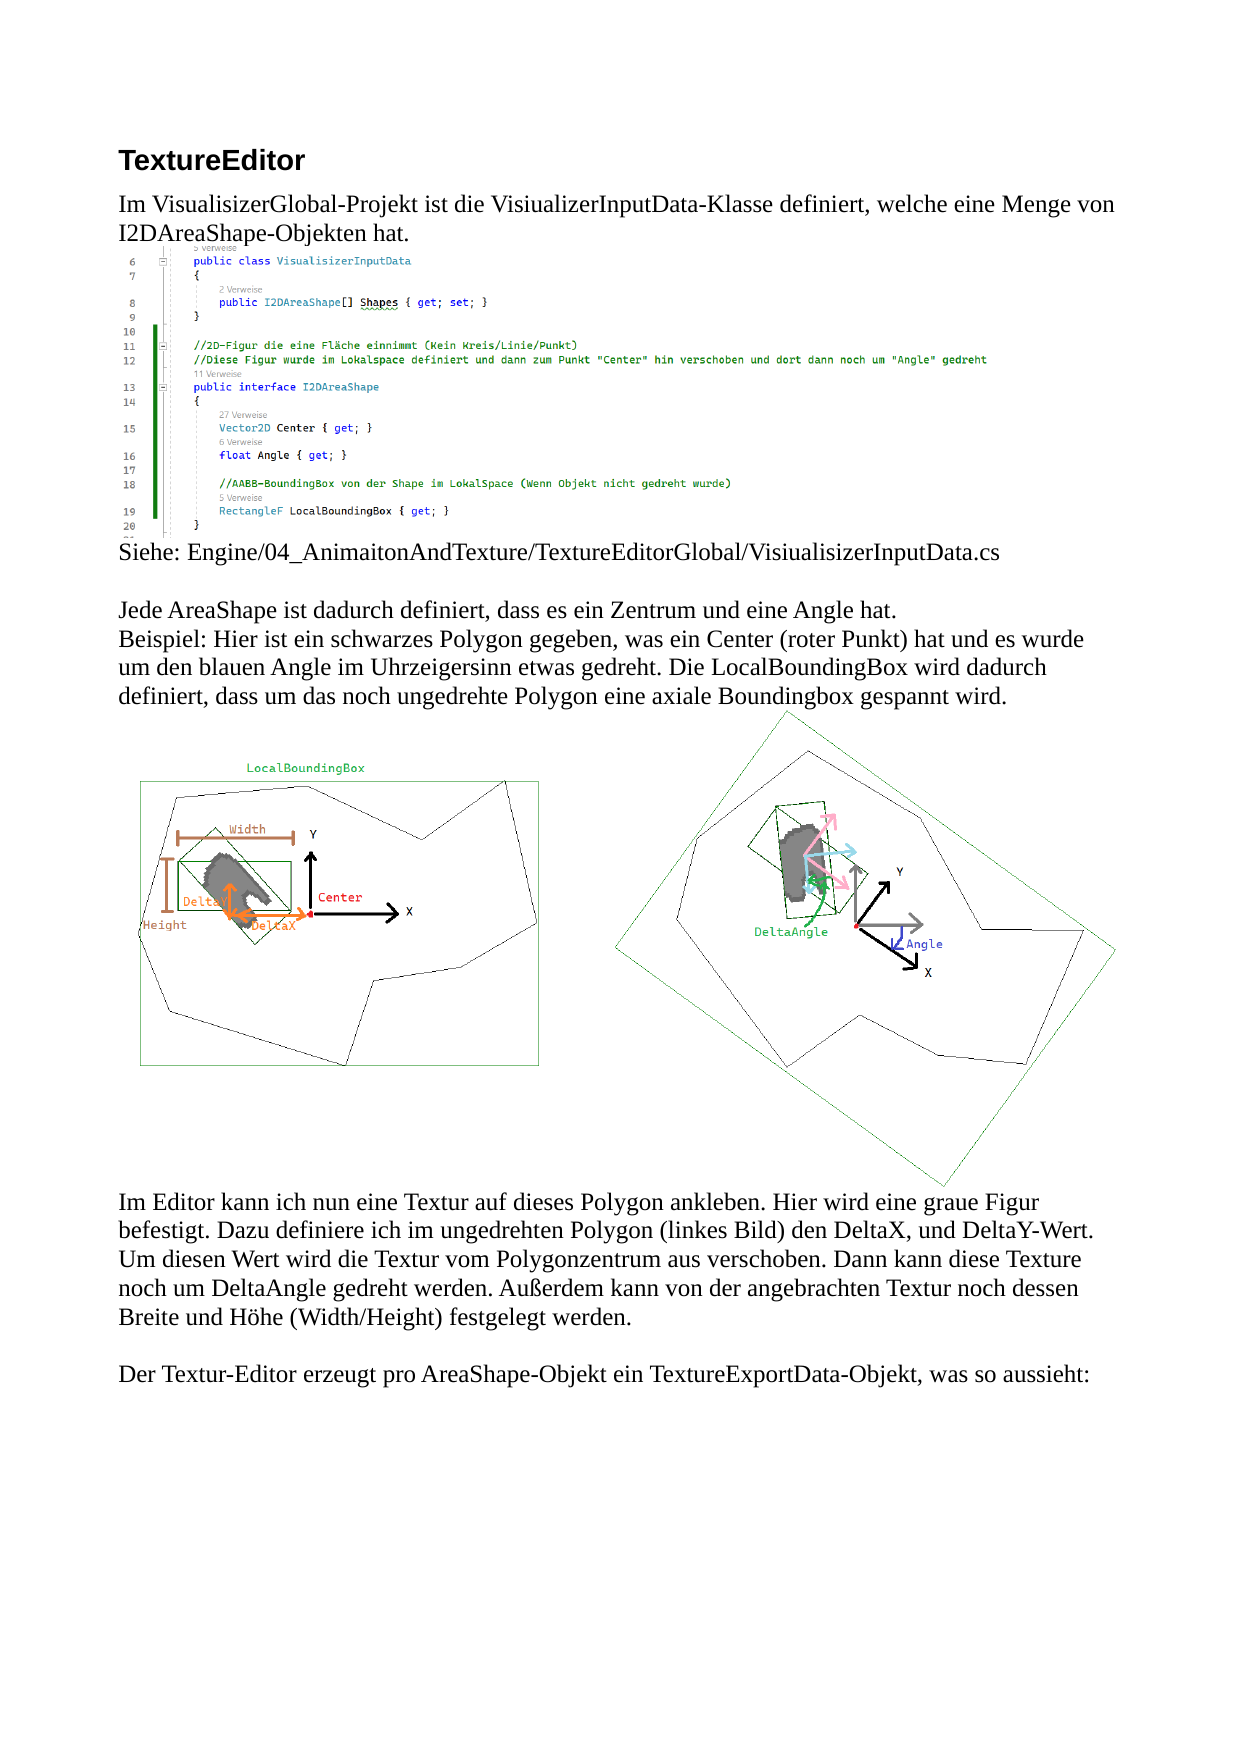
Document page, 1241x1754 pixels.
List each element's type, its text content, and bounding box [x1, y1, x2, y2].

text Im Editor kann ich nun eine Textur auf dieses Polygon ankleben. Hier wird eine graue Figur befestigt. Dazu definiere ich im ungedrehten Polygon (linkes Bild) den DeltaX, und DeltaY-Wert. Um diesen Wert wird die Textur vom Polygonzentrum aus verschoben. Dann kann diese Texture noch um DeltaAngle gedreht werden. Außerdem kann von der angebrachten Textur noch dessen Breite und Höhe (Width/Height) festgelegt werden. [118, 1187, 1122, 1331]
subtitle TextureEditor [118, 143, 1122, 177]
text Siehe: Engine/04_AnimaitonAndTexture/TextureEditorGlobal/VisiualisizerInputData.cs [118, 247, 1122, 566]
picture [118, 710, 1123, 1187]
text Jede AreaShape ist dadurch definiert, dass es ein Zentrum und eine Angle hat. [118, 595, 1122, 624]
picture [118, 246, 995, 538]
text Der Textur-Editor erzeugt pro AreaShape-Objekt ein TextureExportData-Objekt, was so aussieht: [118, 1359, 1122, 1388]
text Im VisualisizerGlobal-Projekt ist die VisiualizerInputData-Klasse definiert, welche eine Menge von I2DAreaShape-Objekten hat. [118, 189, 1122, 247]
text Beispiel: Hier ist ein schwarzes Polygon gegeben, was ein Center (roter Punkt) hat und es wurde um den blauen Angle im Uhrzeigersinn etwas gedreht. Die LocalBoundingBox wird dadurch definiert, dass um das noch ungedrehte Polygon eine axiale Boundingbox gespannt wird. [118, 624, 1122, 710]
